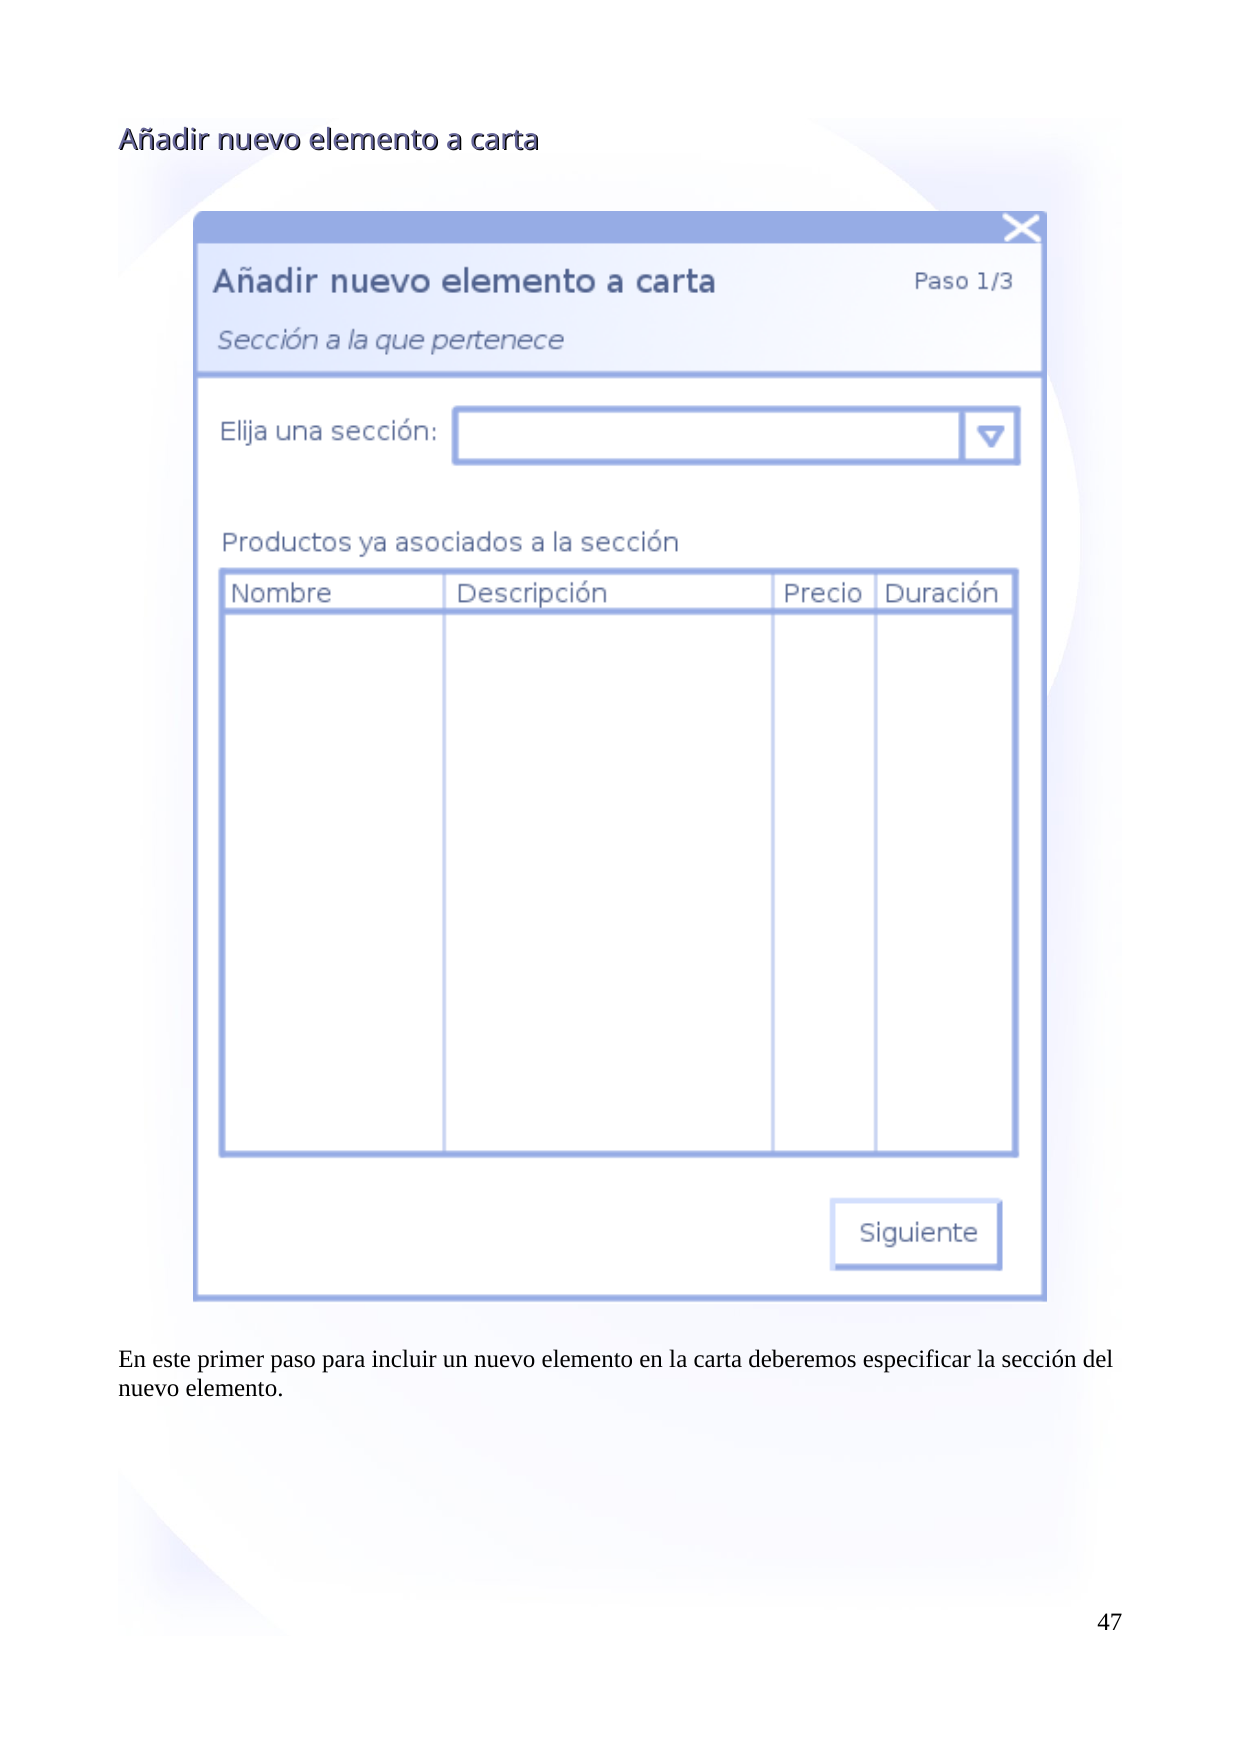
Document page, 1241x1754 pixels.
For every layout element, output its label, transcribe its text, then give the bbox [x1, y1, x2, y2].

picture [118, 158, 1122, 1344]
text En este primer paso para incluir un nuevo elemento en la carta deberemos especificar la sección del nuevo elemento. [118, 1344, 1122, 1402]
picture [118, 1402, 1122, 1636]
subtitle Añadir nuevo elemento a carta [118, 118, 1122, 158]
